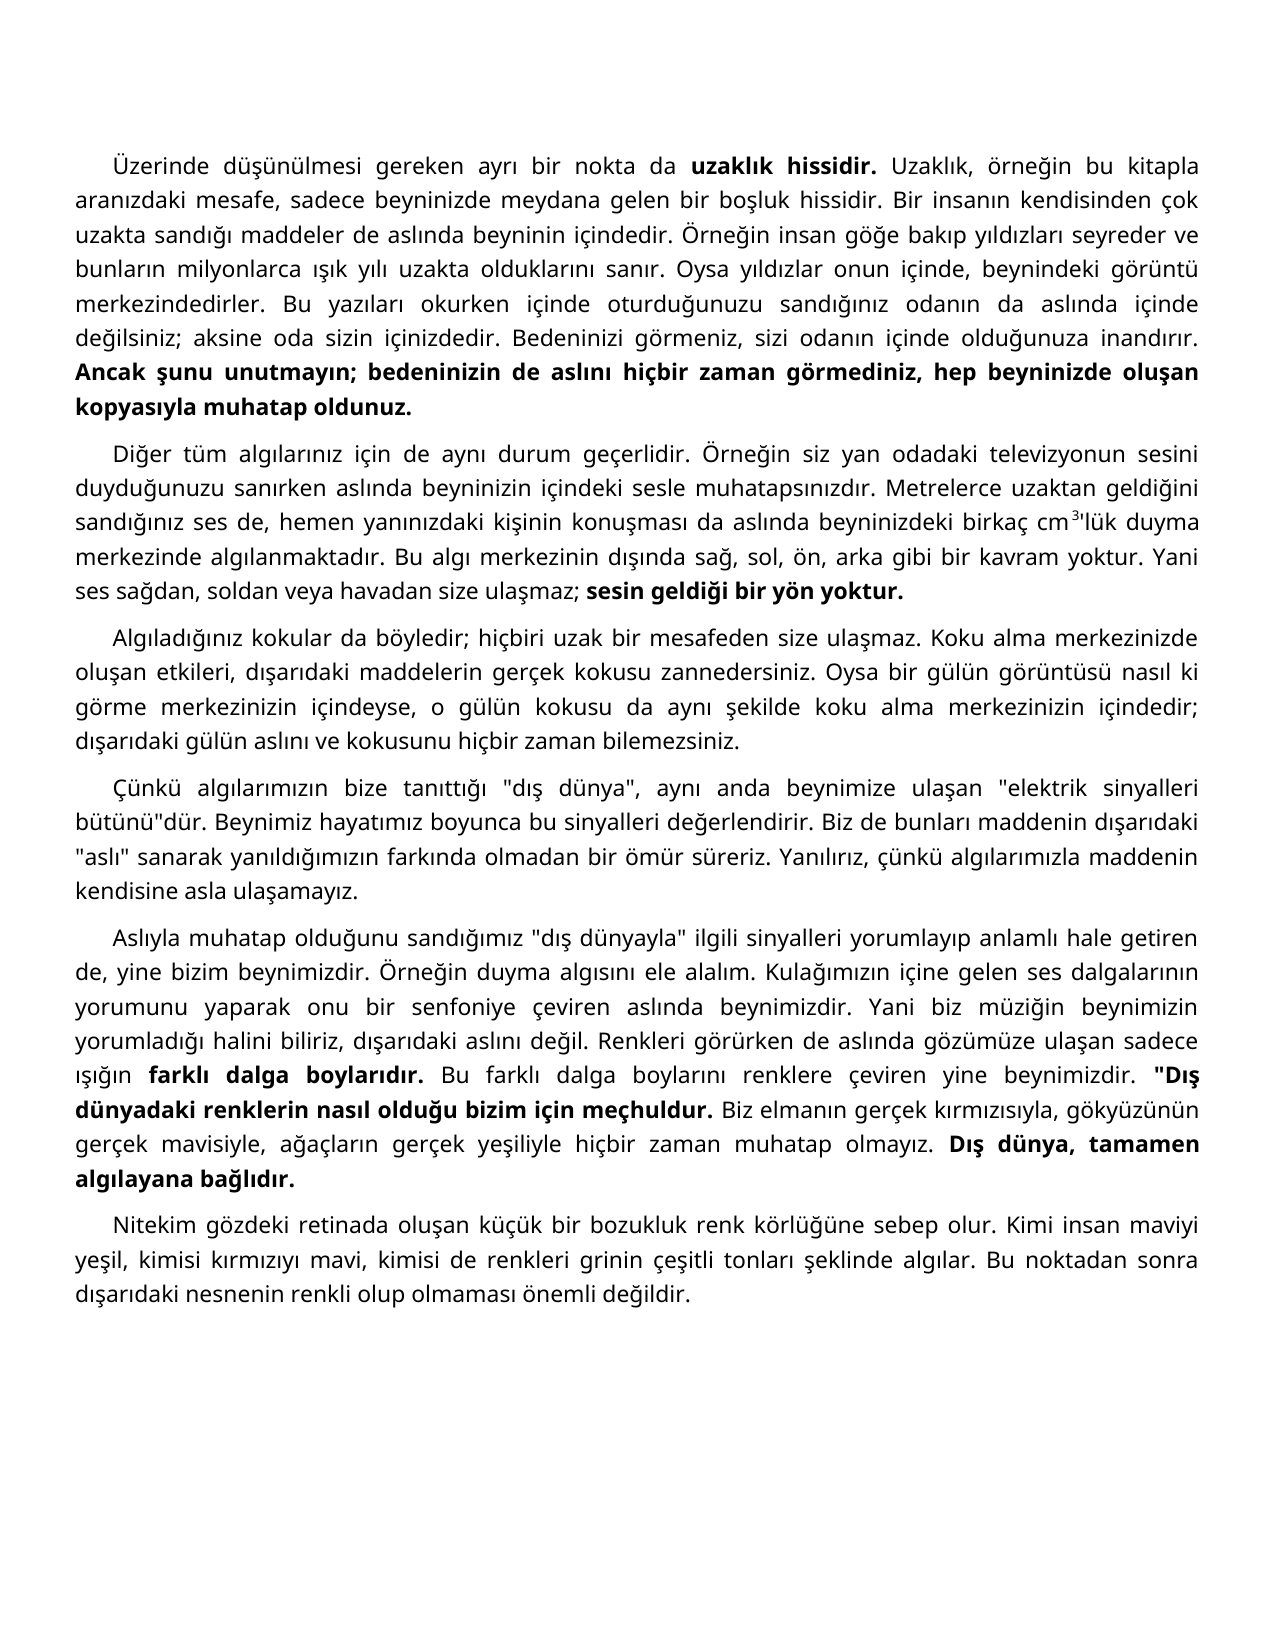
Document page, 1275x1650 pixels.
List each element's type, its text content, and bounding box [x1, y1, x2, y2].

text Algıladığınız kokular da böyledir; hiçbiri uzak bir mesafeden size ulaşmaz. Koku alma merkezinizde oluşan etkileri, dışarıdaki maddelerin gerçek kokusu zannedersiniz. Oysa bir gülün görüntüsü nasıl ki görme merkezinizin içindeyse, o gülün kokusu da aynı şekilde koku alma merkezinizin içindedir; dışarıdaki gülün aslını ve kokusunu hiçbir zaman bilemezsiniz. [75, 622, 1200, 756]
text Aslıyla muhatap olduğunu sandığımız "dış dünyayla" ilgili sinyalleri yorumlayıp anlamlı hale getiren de, yine bizim beynimizdir. Örneğin duyma algısını ele alalım. Kulağımızın içine gelen ses dalgalarının yorumunu yaparak onu bir senfoniye çeviren aslında beynimizdir. Yani biz müziğin beynimizin yorumladığı halini biliriz, dışarıdaki aslını değil. Renkleri görürken de aslında gözümüze ulaşan sadece ışığın farklı dalga boylarıdır. Bu farklı dalga boylarını renklere çeviren yine beynimizdir. "Dış dünyadaki renklerin nasıl olduğu bizim için meçhuldur. Biz elmanın gerçek kırmızısıyla, gökyüzünün gerçek mavisiyle, ağaçların gerçek yeşiliyle hiçbir zaman muhatap olmayız. Dış dünya, tamamen algılayana bağlıdır. [75, 922, 1200, 1194]
text Çünkü algılarımızın bize tanıttığı "dış dünya", aynı anda beynimize ulaşan "elektrik sinyalleri bütünü"dür. Beynimiz hayatımız boyunca bu sinyalleri değerlendirir. Biz de bunları maddenin dışarıdaki "aslı" sanarak yanıldığımızın farkında olmadan bir ömür süreriz. Yanılırız, çünkü algılarımızla maddenin kendisine asla ulaşamayız. [75, 772, 1200, 906]
text Nitekim gözdeki retinada oluşan küçük bir bozukluk renk körlüğüne sebep olur. Kimi insan maviyi yeşil, kimisi kırmızıyı mavi, kimisi de renkleri grinin çeşitli tonları şeklinde algılar. Bu noktadan sonra dışarıdaki nesnenin renkli olup olmaması önemli değildir. [75, 1209, 1200, 1309]
text Diğer tüm algılarınız için de aynı durum geçerlidir. Örneğin siz yan odadaki televizyonun sesini duyduğunuzu sanırken aslında beyninizin içindeki sesle muhatapsınızdır. Metrelerce uzaktan geldiğini sandığınız ses de, hemen yanınızdaki kişinin konuşması da aslında beyninizdeki birkaç cm3'lük duyma merkezinde algılanmaktadır. Bu algı merkezinin dışında sağ, sol, ön, arka gibi bir kavram yoktur. Yani ses sağdan, soldan veya havadan size ulaşmaz; sesin geldiği bir yön yoktur. [75, 437, 1200, 606]
text Üzerinde düşünülmesi gereken ayrı bir nokta da uzaklık hissidir. Uzaklık, örneğin bu kitapla aranızdaki mesafe, sadece beyninizde meydana gelen bir boşluk hissidir. Bir insanın kendisinden çok uzakta sandığı maddeler de aslında beyninin içindedir. Örneğin insan göğe bakıp yıldızları seyreder ve bunların milyonlarca ışık yılı uzakta olduklarını sanır. Oysa yıldızlar onun içinde, beynindeki görüntü merkezindedirler. Bu yazıları okurken içinde oturduğunuzu sandığınız odanın da aslında içinde değilsiniz; aksine oda sizin içinizdedir. Bedeninizi görmeniz, sizi odanın içinde olduğunuza inandırır. Ancak şunu unutmayın; bedeninizin de aslını hiçbir zaman görmediniz, hep beyninizde oluşan kopyasıyla muhatap oldunuz. [75, 150, 1200, 422]
